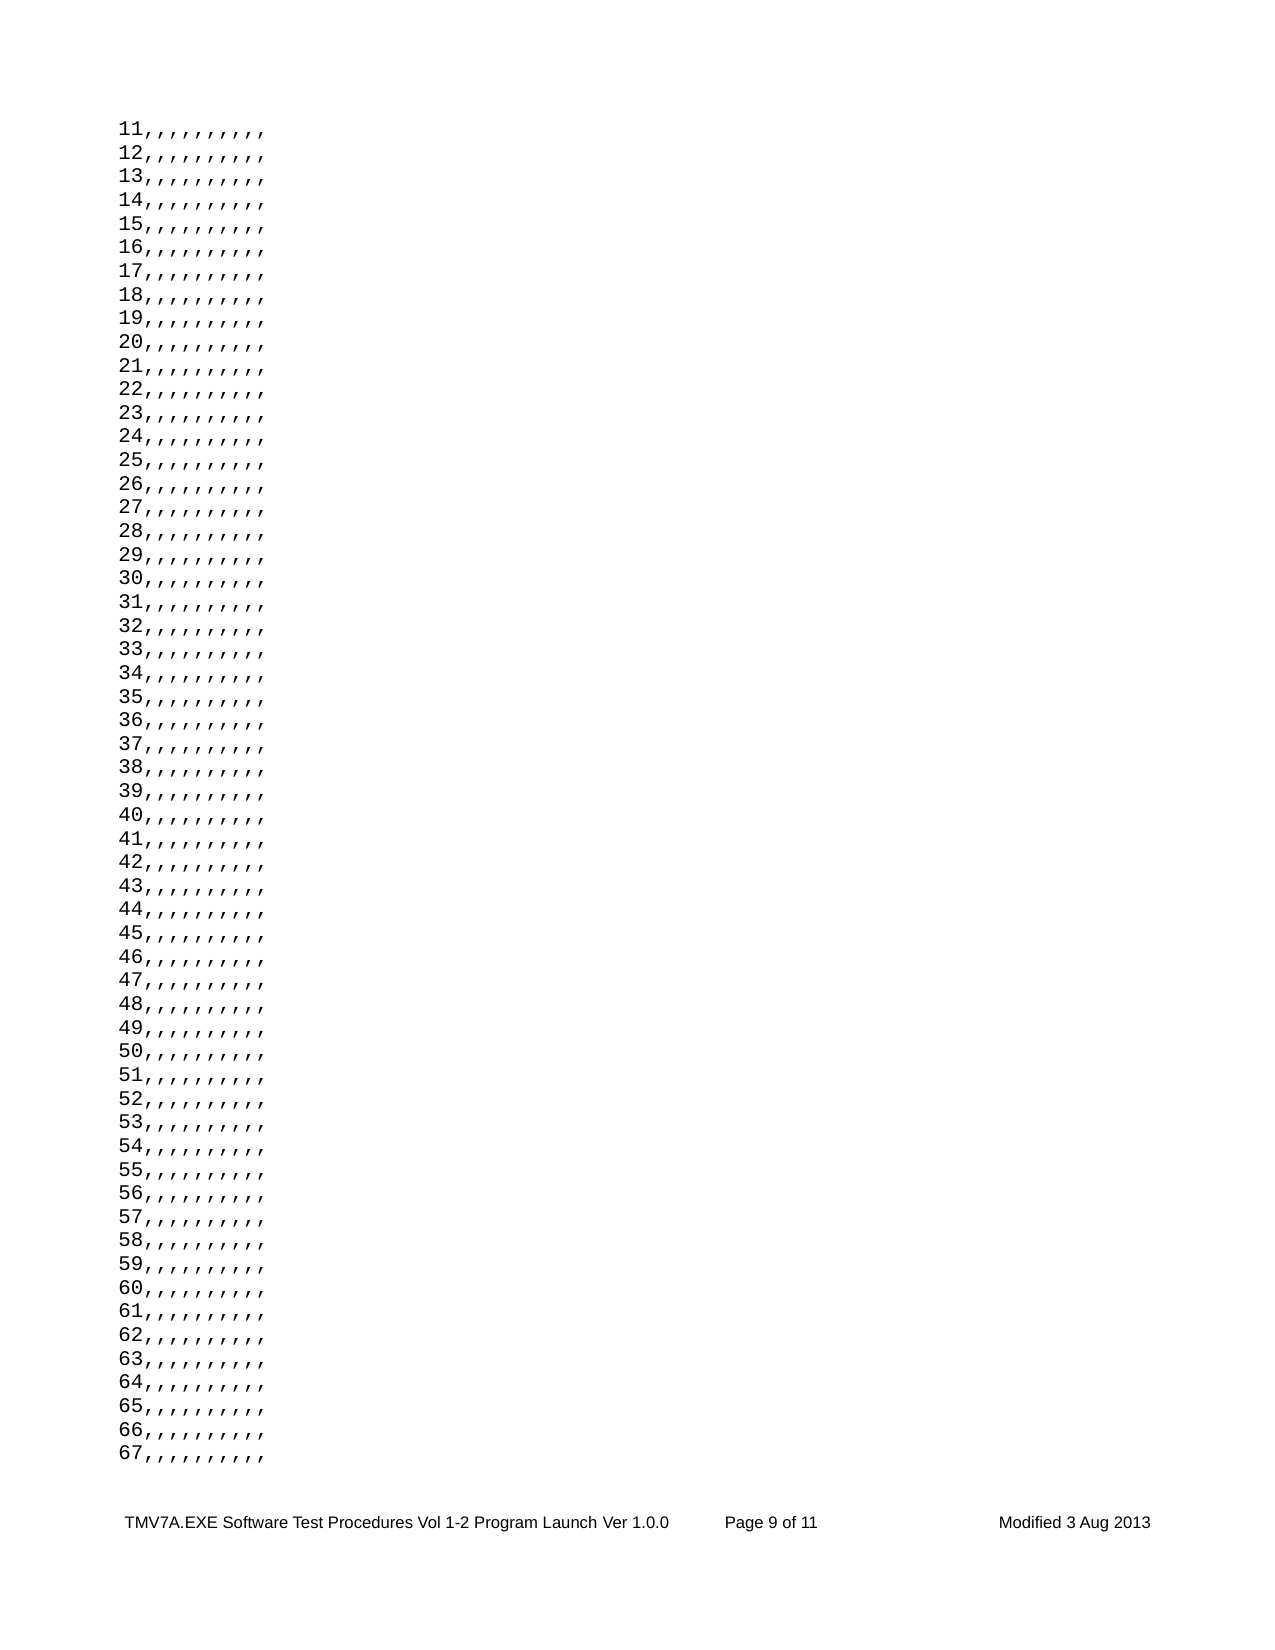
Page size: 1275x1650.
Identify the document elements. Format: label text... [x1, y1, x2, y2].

text 19,,,,,,,,,, [118, 307, 1157, 331]
text 46,,,,,,,,,, [118, 946, 1157, 969]
text 24,,,,,,,,,, [118, 426, 1157, 449]
text 45,,,,,,,,,, [118, 922, 1157, 946]
text 67,,,,,,,,,, [118, 1442, 1157, 1466]
text 15,,,,,,,,,, [118, 213, 1157, 236]
text 29,,,,,,,,,, [118, 544, 1157, 567]
text 53,,,,,,,,,, [118, 1111, 1157, 1135]
text 55,,,,,,,,,, [118, 1158, 1157, 1182]
text 17,,,,,,,,,, [118, 260, 1157, 284]
text 32,,,,,,,,,, [118, 615, 1157, 638]
text 27,,,,,,,,,, [118, 496, 1157, 520]
text 61,,,,,,,,,, [118, 1300, 1157, 1324]
text 37,,,,,,,,,, [118, 733, 1157, 757]
text 13,,,,,,,,,, [118, 165, 1157, 189]
text 20,,,,,,,,,, [118, 331, 1157, 354]
text 59,,,,,,,,,, [118, 1253, 1157, 1277]
text 48,,,,,,,,,, [118, 993, 1157, 1017]
text 58,,,,,,,,,, [118, 1229, 1157, 1253]
text 38,,,,,,,,,, [118, 757, 1157, 780]
text 49,,,,,,,,,, [118, 1017, 1157, 1040]
text 26,,,,,,,,,, [118, 473, 1157, 496]
text 50,,,,,,,,,, [118, 1040, 1157, 1064]
text 51,,,,,,,,,, [118, 1064, 1157, 1088]
text 57,,,,,,,,,, [118, 1206, 1157, 1229]
text 34,,,,,,,,,, [118, 662, 1157, 686]
text 22,,,,,,,,,, [118, 378, 1157, 402]
text 11,,,,,,,,,, [118, 118, 1157, 142]
text 44,,,,,,,,,, [118, 898, 1157, 922]
text 41,,,,,,,,,, [118, 827, 1157, 851]
text 31,,,,,,,,,, [118, 591, 1157, 615]
text 18,,,,,,,,,, [118, 284, 1157, 307]
text 40,,,,,,,,,, [118, 804, 1157, 827]
text 66,,,,,,,,,, [118, 1419, 1157, 1442]
text 64,,,,,,,,,, [118, 1371, 1157, 1395]
text 42,,,,,,,,,, [118, 851, 1157, 875]
text 35,,,,,,,,,, [118, 686, 1157, 709]
text 30,,,,,,,,,, [118, 567, 1157, 591]
text 33,,,,,,,,,, [118, 638, 1157, 662]
text 23,,,,,,,,,, [118, 402, 1157, 426]
text 21,,,,,,,,,, [118, 354, 1157, 378]
text 39,,,,,,,,,, [118, 780, 1157, 804]
text 14,,,,,,,,,, [118, 189, 1157, 213]
text 43,,,,,,,,,, [118, 875, 1157, 898]
text 63,,,,,,,,,, [118, 1348, 1157, 1371]
text 12,,,,,,,,,, [118, 142, 1157, 165]
text 65,,,,,,,,,, [118, 1395, 1157, 1419]
text 56,,,,,,,,,, [118, 1182, 1157, 1206]
text 62,,,,,,,,,, [118, 1324, 1157, 1348]
text 47,,,,,,,,,, [118, 969, 1157, 993]
text 36,,,,,,,,,, [118, 709, 1157, 733]
text 54,,,,,,,,,, [118, 1135, 1157, 1158]
text 25,,,,,,,,,, [118, 449, 1157, 473]
text 52,,,,,,,,,, [118, 1088, 1157, 1111]
text 28,,,,,,,,,, [118, 520, 1157, 544]
text 60,,,,,,,,,, [118, 1277, 1157, 1300]
text 16,,,,,,,,,, [118, 236, 1157, 260]
